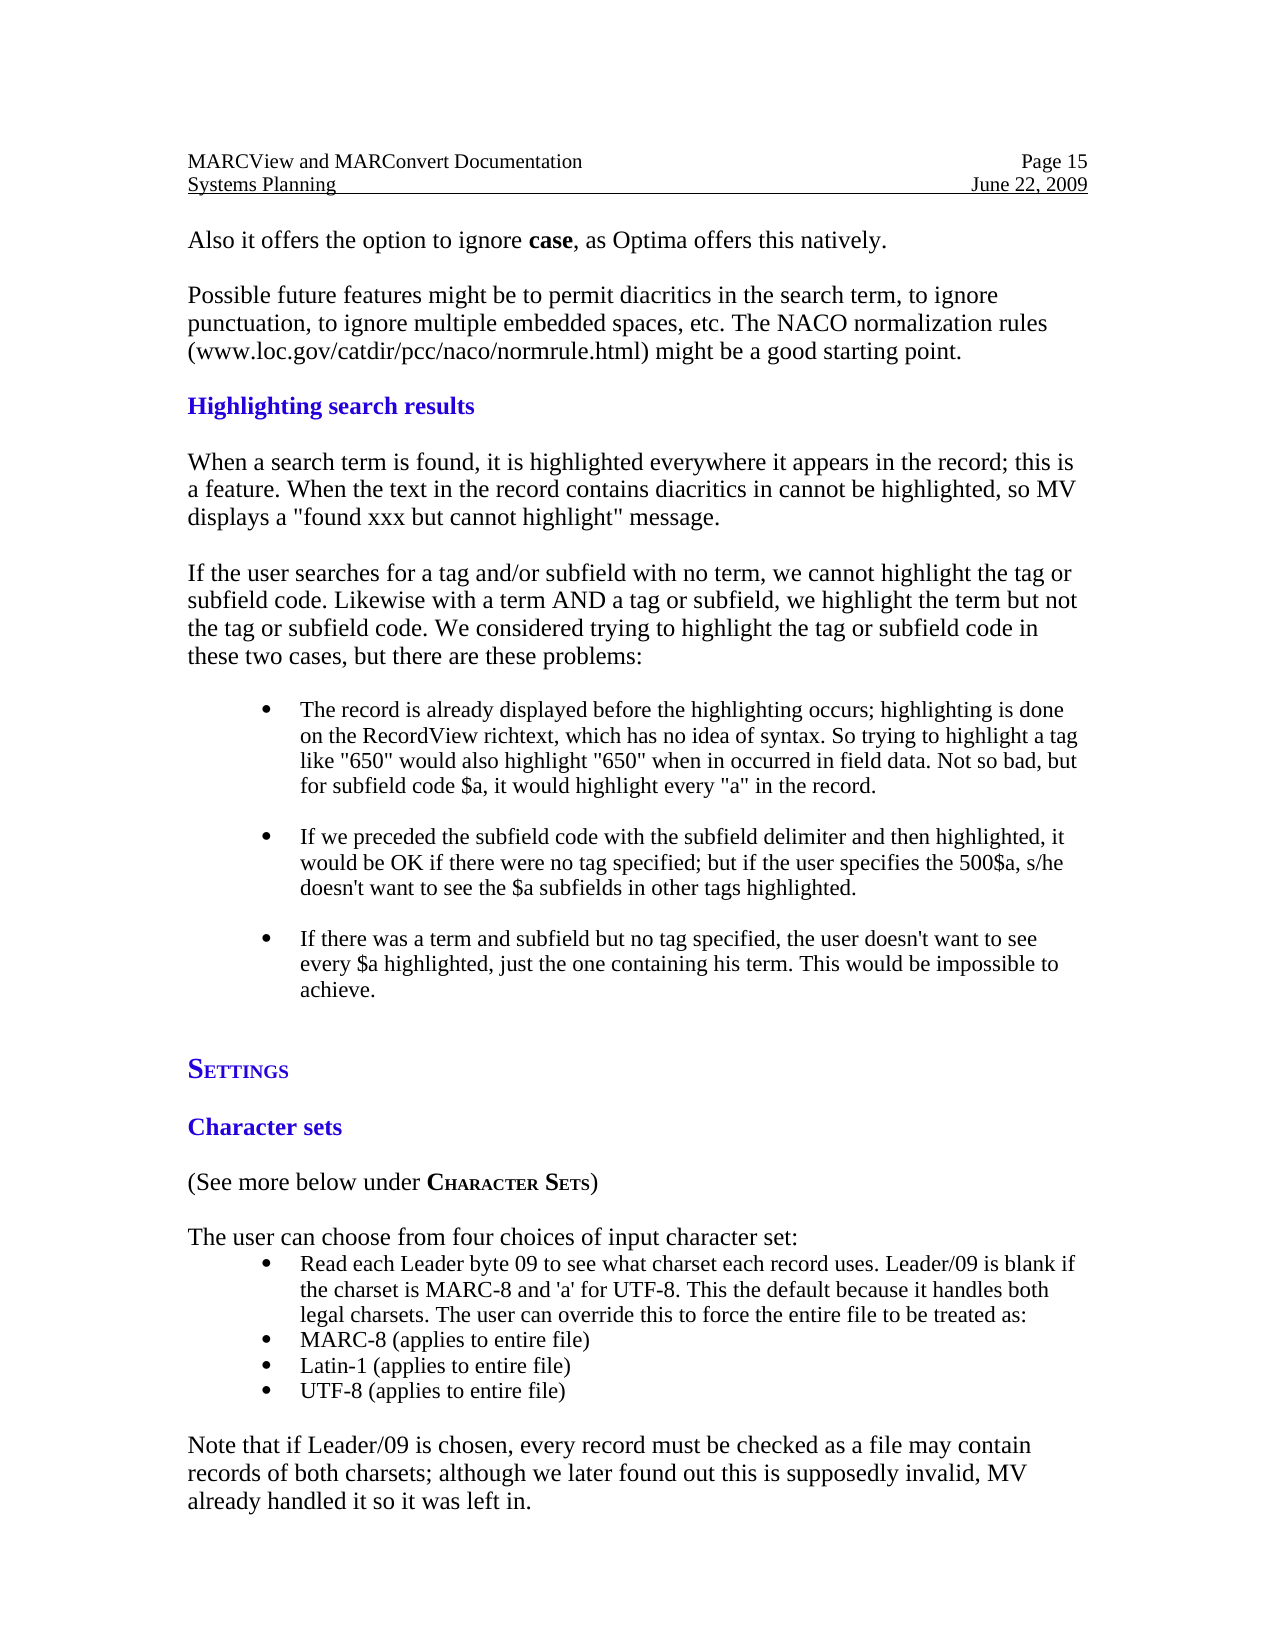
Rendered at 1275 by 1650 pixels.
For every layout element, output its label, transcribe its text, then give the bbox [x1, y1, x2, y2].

subtitle Character sets [187, 1113, 1087, 1140]
text Possible future features might be to permit diacritics in the search term, to ignore punctuation, to ignore multiple embedded spaces, etc. The NACO normalization rules (www.loc.gov/catdir/pcc/naco/normrule.html) might be a good starting point. [187, 282, 1087, 365]
list MARC-8 (applies to entire file) [262, 1327, 1087, 1353]
list The record is already displayed before the highlighting occurs; highlighting is done on the RecordView richtext, which has no idea of syntax. So trying to highlight a tag like "650" would also highlight "650" when in occurred in field data. Not so bad, but for subfield code $a, it would highlight every "a" in the record. [262, 697, 1087, 799]
text Note that if Leader/09 is chosen, every record must be checked as a file may contain records of both charsets; although we later found out this is supposedly invalid, MV already handled it so it was left in. [187, 1431, 1087, 1514]
subtitle Settings [187, 1053, 1087, 1085]
list If we preceded the subfield code with the subfield delimiter and then highlighted, it would be OK if there were no tag specified; but if the user specifies the 500$a, s/he doesn't want to see the $a subfields in other tags highlighted. [262, 824, 1087, 901]
list UTF-8 (applies to entire file) [262, 1378, 1087, 1404]
list If there was a term and subfield but no tag specified, the user doesn't want to see every $a highlighted, just the one containing his term. This would be impossible to achieve. [262, 926, 1087, 1002]
text (See more below under Character Sets) [187, 1168, 1087, 1196]
text If the user searches for a tag and/or subfield with no term, we cannot highlight the tag or subfield code. Likewise with a term AND a tag or subfield, we highlight the term but not the tag or subfield code. We considered trying to highlight the tag or subfield code in these two cases, but there are these problems: [187, 559, 1087, 669]
subtitle Highlighting search results [187, 392, 1087, 420]
text When a search term is found, it is highlighted everywhere it appears in the record; this is a feature. When the text in the record contains diacritics in cannot be highlighted, so MV displays a "found xxx but cannot highlight" message. [187, 448, 1087, 531]
text Also it offers the option to ignore case, as Optima offers this natively. [187, 226, 1087, 254]
text The user can choose from four choices of input character set: [187, 1223, 1087, 1251]
list Latin-1 (applies to entire file) [262, 1353, 1087, 1378]
list Read each Leader byte 09 to see what charset each record uses. Leader/09 is blank if the charset is MARC-8 and 'a' for UTF-8. This the default because it handles both legal charsets. The user can override this to force the entire file to be treated as: [262, 1251, 1087, 1327]
